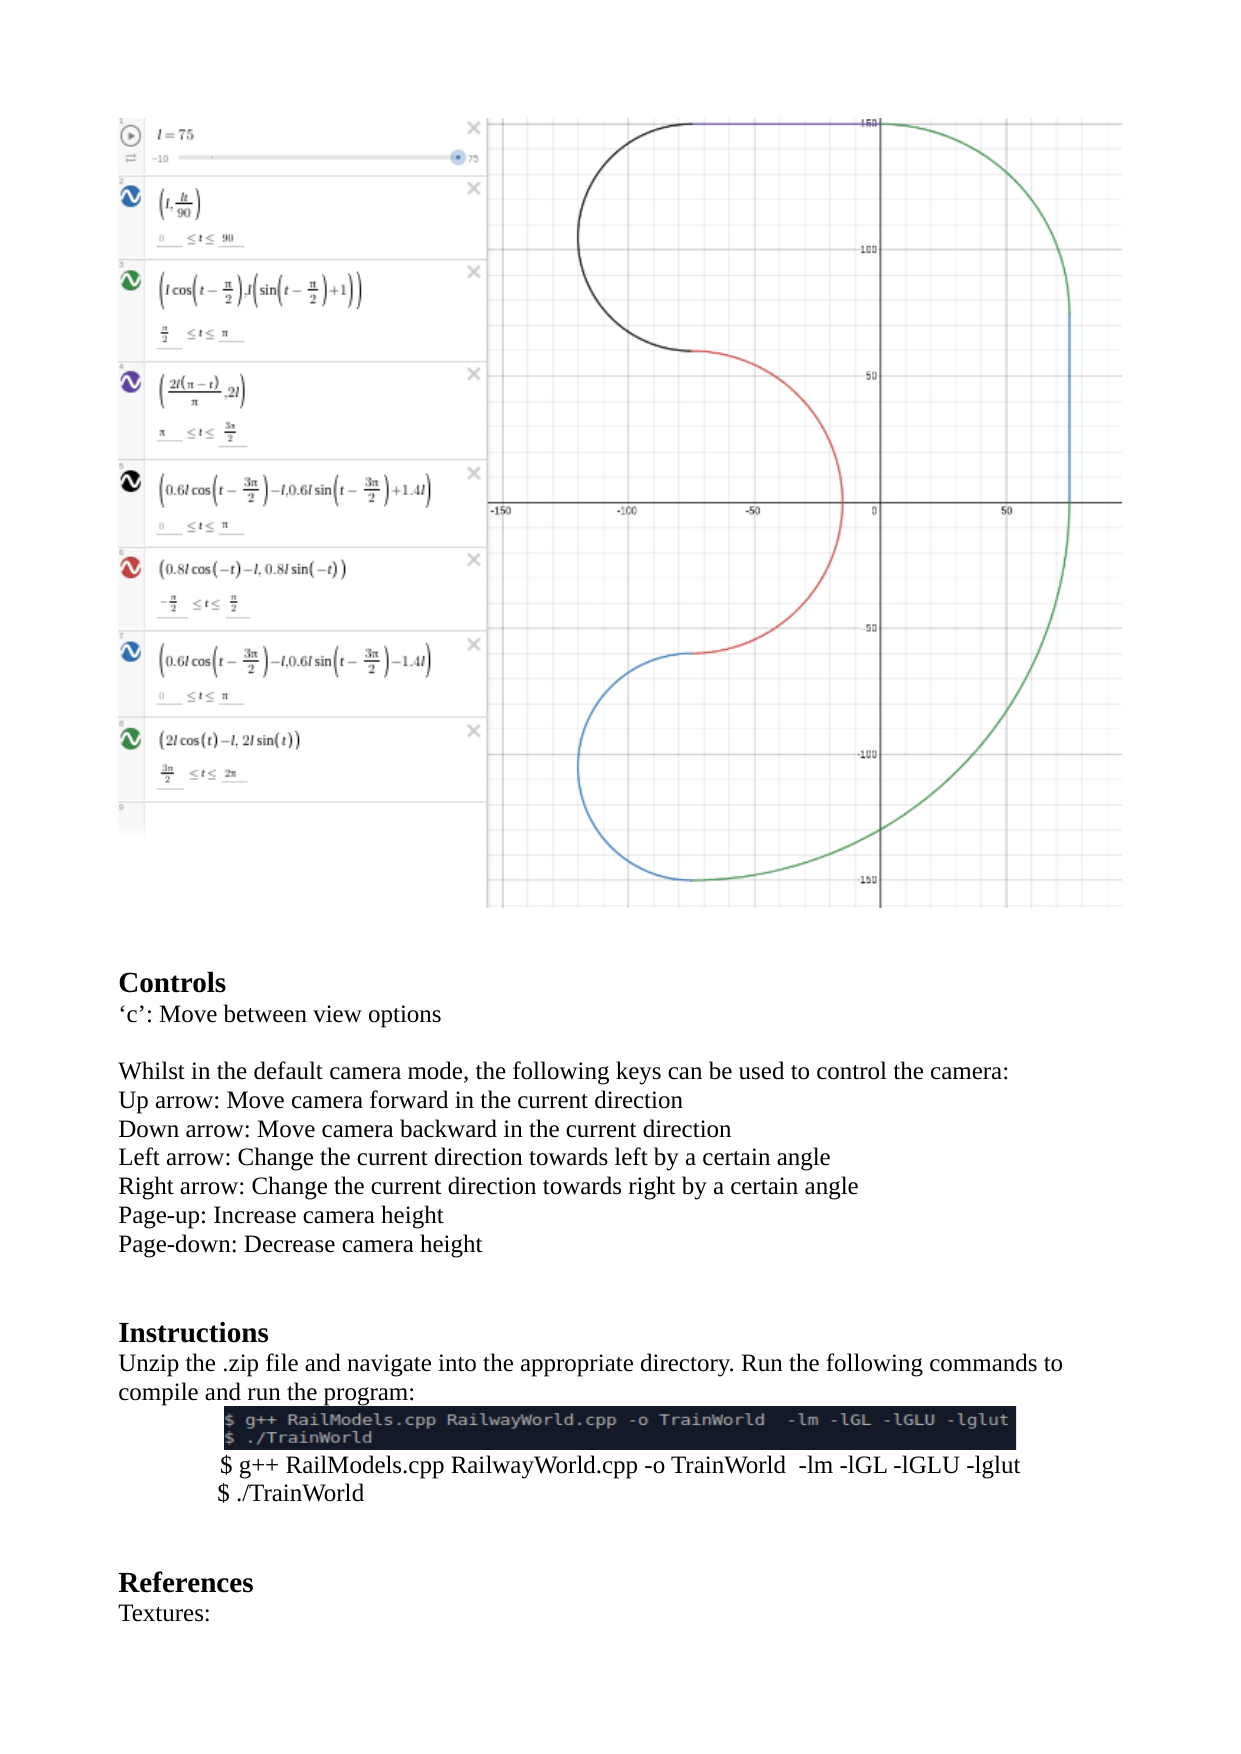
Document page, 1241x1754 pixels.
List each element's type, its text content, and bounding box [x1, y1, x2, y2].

text ‘c’: Move between view options [118, 999, 1122, 1027]
text Textures: [118, 1598, 1122, 1627]
text Controls [118, 965, 1122, 999]
text $ ./TrainWorld [118, 1478, 1122, 1507]
text Instructions [118, 1315, 1122, 1348]
text $ g++ RailModels.cpp RailwayWorld.cpp -o TrainWorld -lm -lGL -lGLU -lglut [118, 1406, 1122, 1478]
picture [118, 118, 1123, 908]
picture [224, 1406, 1017, 1450]
text Up arrow: Move camera forward in the current direction [118, 1085, 1122, 1114]
text Whilst in the default camera mode, the following keys can be used to control the camera: [118, 1056, 1122, 1085]
text Page-up: Increase camera height [118, 1200, 1122, 1229]
text Down arrow: Move camera backward in the current direction [118, 1114, 1122, 1142]
text Left arrow: Change the current direction towards left by a certain angle [118, 1142, 1122, 1171]
text Page-down: Decrease camera height [118, 1229, 1122, 1257]
text References [118, 1565, 1122, 1598]
text Unzip the .zip file and navigate into the appropriate directory. Run the following commands to compile and run the program: [118, 1348, 1122, 1406]
text Right arrow: Change the current direction towards right by a certain angle [118, 1171, 1122, 1200]
